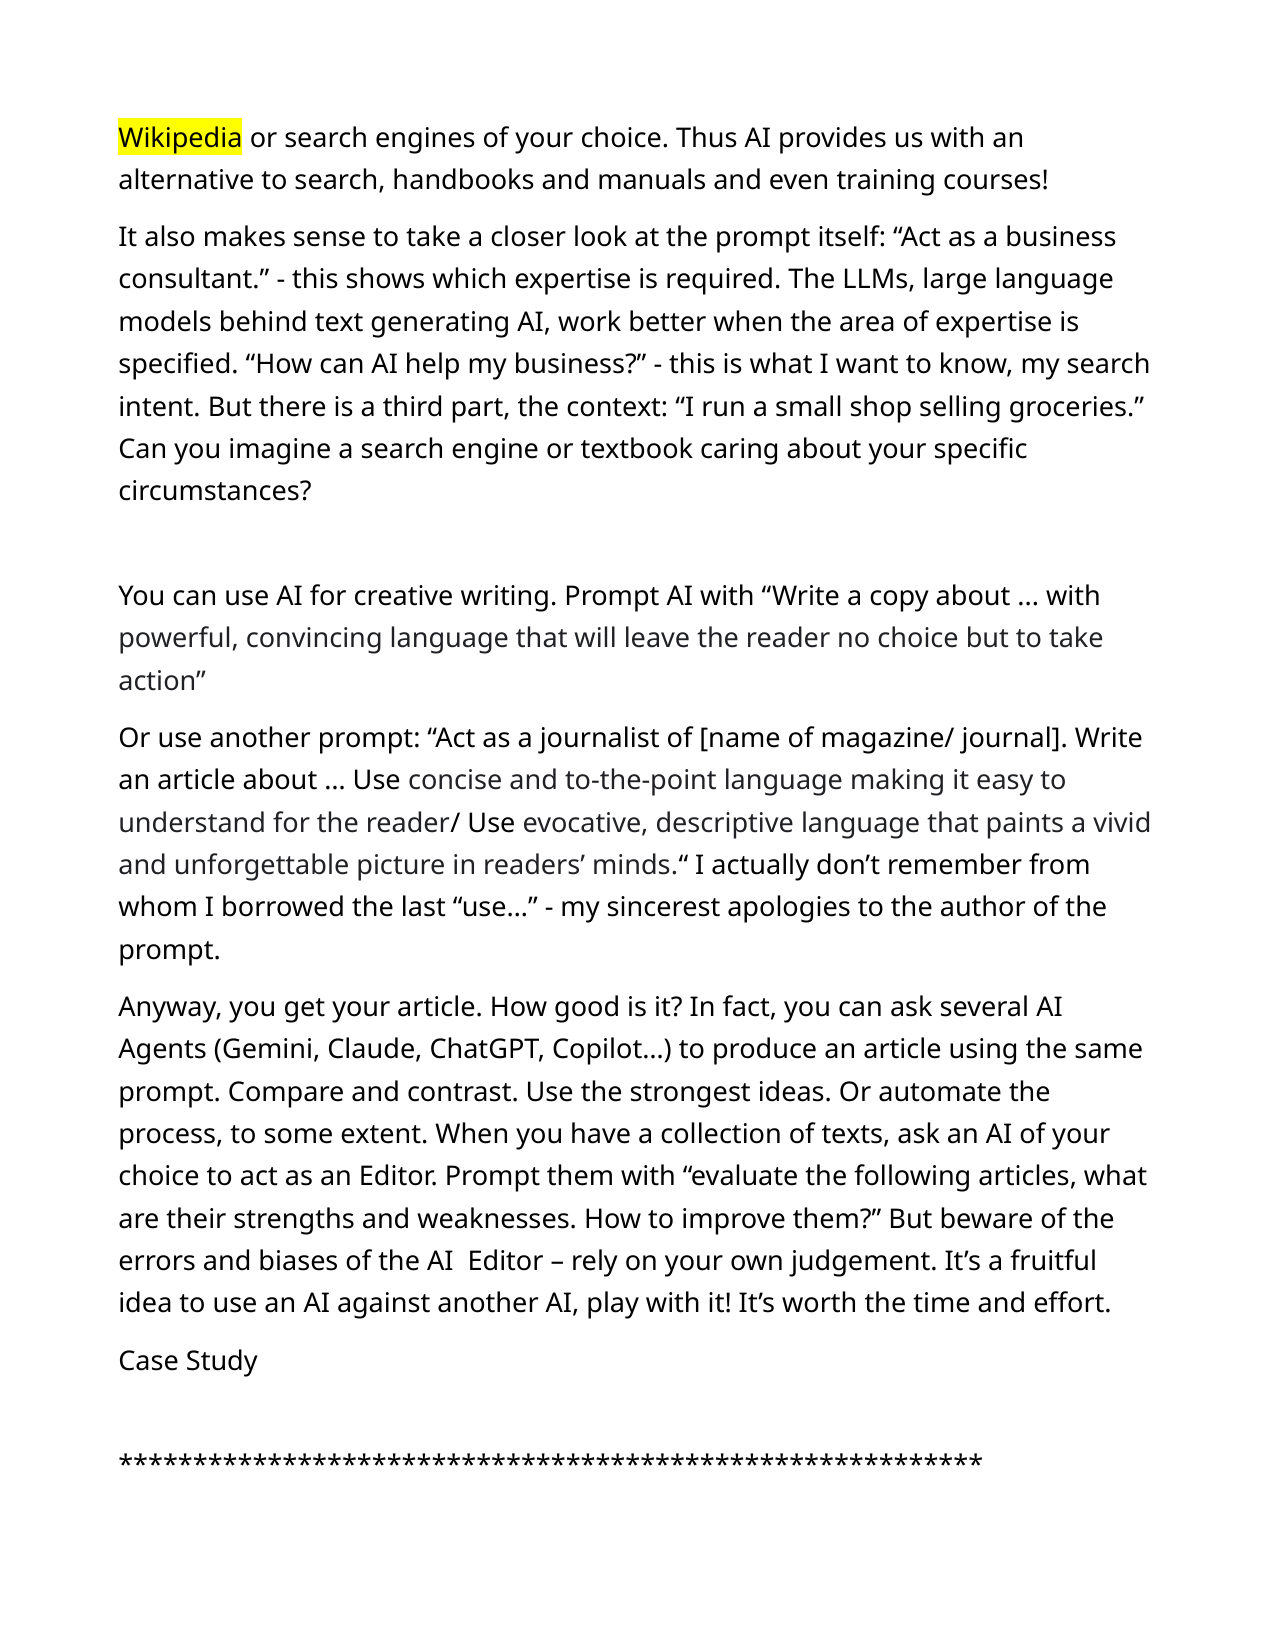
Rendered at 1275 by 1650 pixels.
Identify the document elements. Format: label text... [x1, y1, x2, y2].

text You can use AI for creative writing. Prompt AI with “Write a copy about ... with powerful, convincing language that will leave the reader no choice but to take action” [118, 576, 1157, 698]
text Anyway, you get your article. How good is it? In fact, you can ask several AI Agents (Gemini, Claude, ChatGPT, Copilot…) to produce an article using the same prompt. Compare and contrast. Use the strongest ideas. Or automate the process, to some extent. When you have a collection of texts, ask an AI of your choice to act as an Editor. Prompt them with “evaluate the following articles, what are their strengths and weaknesses. How to improve them?” But beware of the errors and biases of the AI Editor – rely on your own judgement. It’s a fruitful idea to use an AI against another AI, play with it! It’s worth the time and effort. [118, 987, 1157, 1321]
text It also makes sense to take a closer look at the prompt itself: “Act as a business consultant.” - this shows which expertise is required. The LLMs, large language models behind text generating AI, work better when the area of expertise is specified. “How can AI help my business?” - this is what I want to know, my search intent. But there is a third part, the context: “I run a small shop selling groceries.” Can you imagine a search engine or textbook caring about your specific circumstances? [118, 217, 1157, 509]
text Wikipedia or search engines of your choice. Thus AI provides us with an alternative to search, handbooks and manuals and even training courses! [118, 118, 1157, 197]
text Case Study [118, 1341, 1157, 1378]
text Or use another prompt: “Act as a journalist of [name of magazine/ journal]. Write an article about … Use concise and to-the-point language making it easy to understand for the reader/ Use evocative, descriptive language that paints a vivid and unforgettable picture in readers’ minds.“ I actually don’t remember from whom I borrowed the last “use…” - my sincerest apologies to the author of the prompt. [118, 718, 1157, 967]
text ********************************************************** [118, 1446, 1157, 1482]
